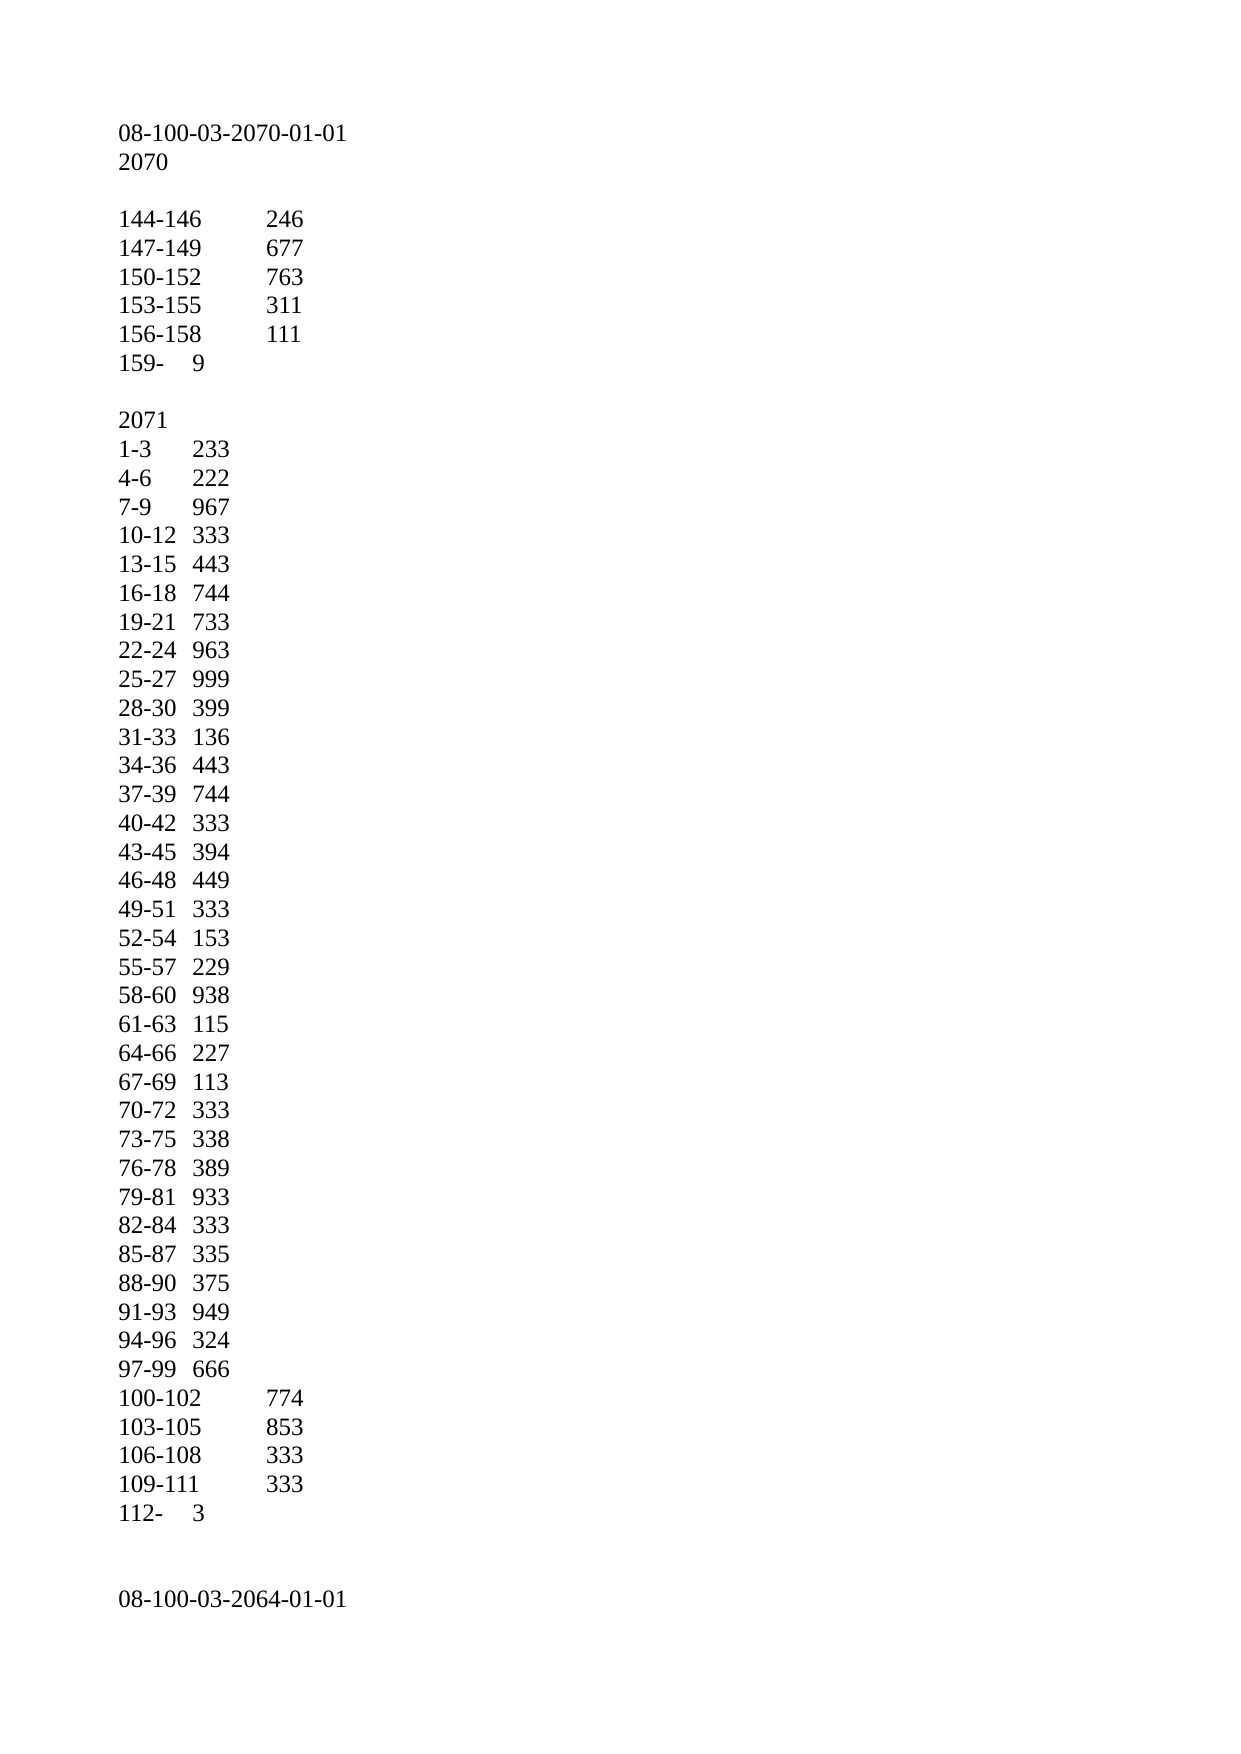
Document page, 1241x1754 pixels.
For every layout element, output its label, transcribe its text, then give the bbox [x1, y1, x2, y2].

text 55-57 229 [118, 952, 1122, 981]
text 79-81 933 [118, 1182, 1122, 1211]
text 106-108 333 [118, 1441, 1122, 1469]
text 73-75 338 [118, 1124, 1122, 1153]
text 61-63 115 [118, 1009, 1122, 1038]
text 46-48 449 [118, 866, 1122, 894]
text 2071 [118, 406, 1122, 434]
text 147-149 677 [118, 233, 1122, 262]
text 2070 [118, 147, 1122, 176]
text 100-102 774 [118, 1383, 1122, 1412]
text 58-60 938 [118, 981, 1122, 1009]
text 49-51 333 [118, 894, 1122, 923]
text 88-90 375 [118, 1268, 1122, 1297]
text 4-6 222 [118, 463, 1122, 492]
text 13-15 443 [118, 549, 1122, 578]
text 10-12 333 [118, 521, 1122, 549]
text 112- 3 [118, 1498, 1122, 1527]
text 43-45 394 [118, 837, 1122, 866]
text 64-66 227 [118, 1038, 1122, 1067]
text 7-9 967 [118, 492, 1122, 521]
text 153-155 311 [118, 291, 1122, 319]
text 103-105 853 [118, 1412, 1122, 1441]
text 25-27 999 [118, 664, 1122, 693]
text 97-99 666 [118, 1354, 1122, 1383]
text 76-78 389 [118, 1153, 1122, 1182]
text 159- 9 [118, 348, 1122, 377]
text 85-87 335 [118, 1239, 1122, 1268]
text 19-21 733 [118, 607, 1122, 636]
text 08-100-03-2064-01-01 [118, 1584, 1122, 1613]
text 16-18 744 [118, 578, 1122, 607]
text 34-36 443 [118, 751, 1122, 779]
text 52-54 153 [118, 923, 1122, 952]
text 91-93 949 [118, 1297, 1122, 1326]
text 70-72 333 [118, 1096, 1122, 1124]
text 67-69 113 [118, 1067, 1122, 1096]
text 22-24 963 [118, 636, 1122, 664]
text 156-158 111 [118, 319, 1122, 348]
text 40-42 333 [118, 808, 1122, 837]
text 82-84 333 [118, 1211, 1122, 1239]
text 109-111 333 [118, 1469, 1122, 1498]
text 150-152 763 [118, 262, 1122, 291]
text 144-146 246 [118, 204, 1122, 233]
text 28-30 399 [118, 693, 1122, 722]
text 08-100-03-2070-01-01 [118, 118, 1122, 147]
text 1-3 233 [118, 434, 1122, 463]
text 37-39 744 [118, 779, 1122, 808]
text 94-96 324 [118, 1326, 1122, 1354]
text 31-33 136 [118, 722, 1122, 751]
